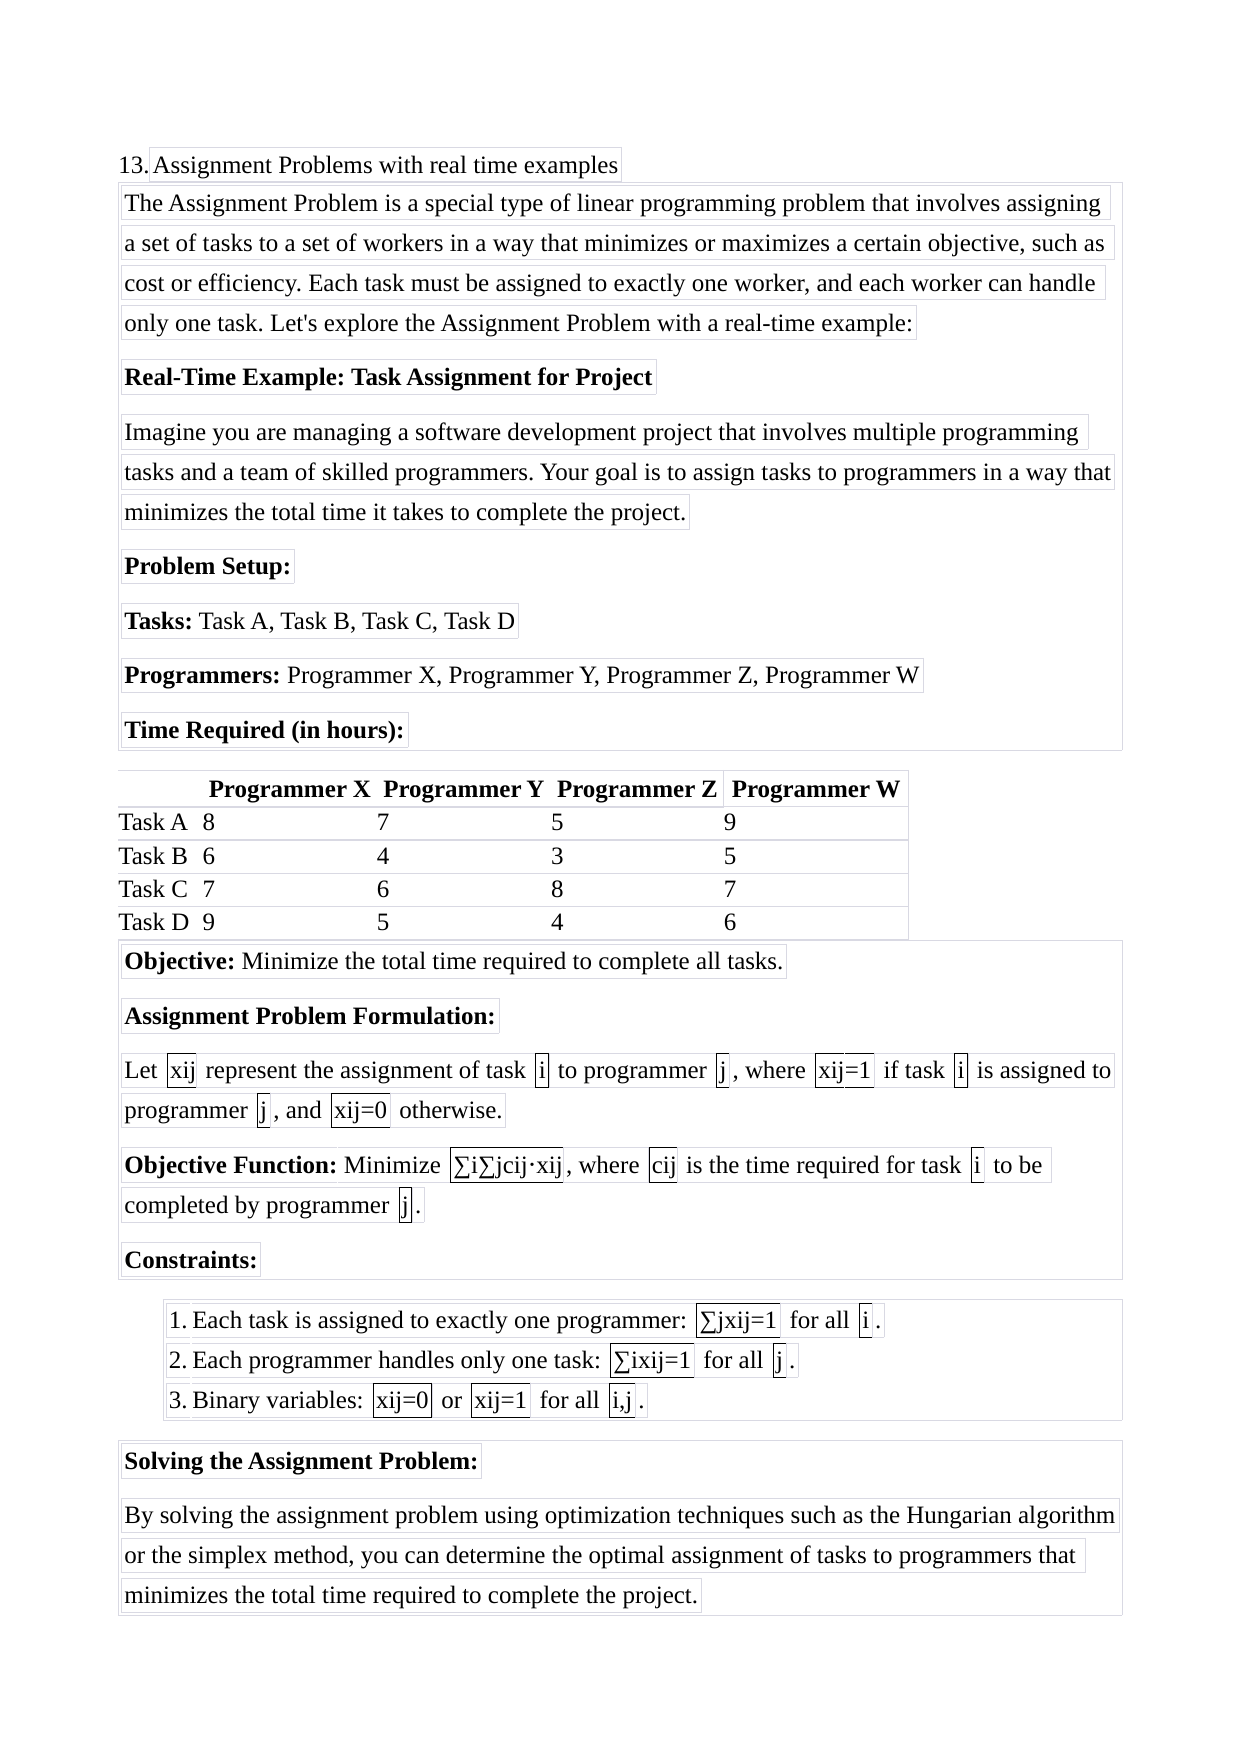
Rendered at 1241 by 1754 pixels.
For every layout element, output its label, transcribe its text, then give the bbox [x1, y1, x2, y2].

list Binary variables: xij​=0 or xij​=1 for all i,j. [164, 1379, 1122, 1420]
table_cell Task D [118, 907, 202, 939]
table_header Programmer W [724, 771, 908, 806]
text Imagine you are managing a software development project that involves multiple programming tasks and a team of skilled programmers. Your goal is to assign tasks to programmers in a way that minimizes the total time it takes to complete the project. [119, 411, 1122, 529]
text Constraints: [119, 1239, 1122, 1279]
table_cell 8 [203, 808, 377, 839]
table_cell Task B [118, 841, 202, 872]
text Objective Function: Minimize ∑i​∑j​cij​⋅xij​, where cij​ is the time required for task i to be completed by programmer j. [119, 1144, 1122, 1222]
text 13. [118, 147, 149, 182]
table_header Programmer Y [377, 771, 551, 806]
text Let xij​ represent the assignment of task i to programmer j, where xij​=1 if task i is assigned to programmer j, and xij​=0 otherwise. [119, 1049, 1122, 1127]
text Solving the Assignment Problem: [119, 1441, 1122, 1478]
table_cell Task C [118, 874, 202, 906]
text [622, 147, 1122, 182]
table_header [118, 771, 202, 806]
list Each task is assigned to exactly one programmer: ∑j​xij​=1 for all i. [164, 1300, 1122, 1337]
table_cell 4 [551, 907, 723, 939]
table_cell 5 [377, 907, 551, 939]
text Assignment Problem Formulation: [119, 995, 1122, 1033]
text Real-Time Example: Task Assignment for Project [119, 356, 1122, 394]
table_cell 5 [551, 808, 723, 839]
table_cell 4 [377, 841, 551, 872]
table_cell 6 [203, 841, 377, 872]
text Programmers: Programmer X, Programmer Y, Programmer Z, Programmer W [119, 654, 1122, 692]
text Objective: Minimize the total time required to complete all tasks. [119, 941, 1122, 978]
text Tasks: Task A, Task B, Task C, Task D [119, 600, 1122, 638]
text Problem Setup: [119, 545, 1122, 583]
table_cell 8 [551, 874, 723, 906]
text Assignment Problems with real time examples [150, 148, 621, 181]
text Time Required (in hours): [119, 709, 1122, 750]
table_cell Task A [118, 808, 202, 839]
list Each programmer handles only one task: ∑i​xij​=1 for all j. [164, 1339, 1122, 1377]
table_cell 6 [724, 907, 908, 939]
table_cell 7 [377, 808, 551, 839]
text By solving the assignment problem using optimization techniques such as the Hungarian algorithm or the simplex method, you can determine the optimal assignment of tasks to programmers that minimizes the total time required to complete the project. [119, 1494, 1122, 1615]
table_cell 6 [377, 874, 551, 906]
table_header Programmer X [203, 771, 377, 806]
table_cell 3 [551, 841, 723, 872]
table_cell 9 [724, 807, 908, 839]
table_header Programmer Z [551, 771, 723, 806]
table_cell 7 [203, 874, 377, 906]
table_cell 5 [724, 841, 908, 872]
table_cell 9 [203, 907, 377, 939]
table_cell 7 [724, 874, 908, 906]
text The Assignment Problem is a special type of linear programming problem that involves assigning a set of tasks to a set of workers in a way that minimizes or maximizes a certain objective, such as cost or efficiency. Each task must be assigned to exactly one worker, and each worker can handle only one task. Let's explore the Assignment Problem with a real-time example: [119, 183, 1122, 339]
